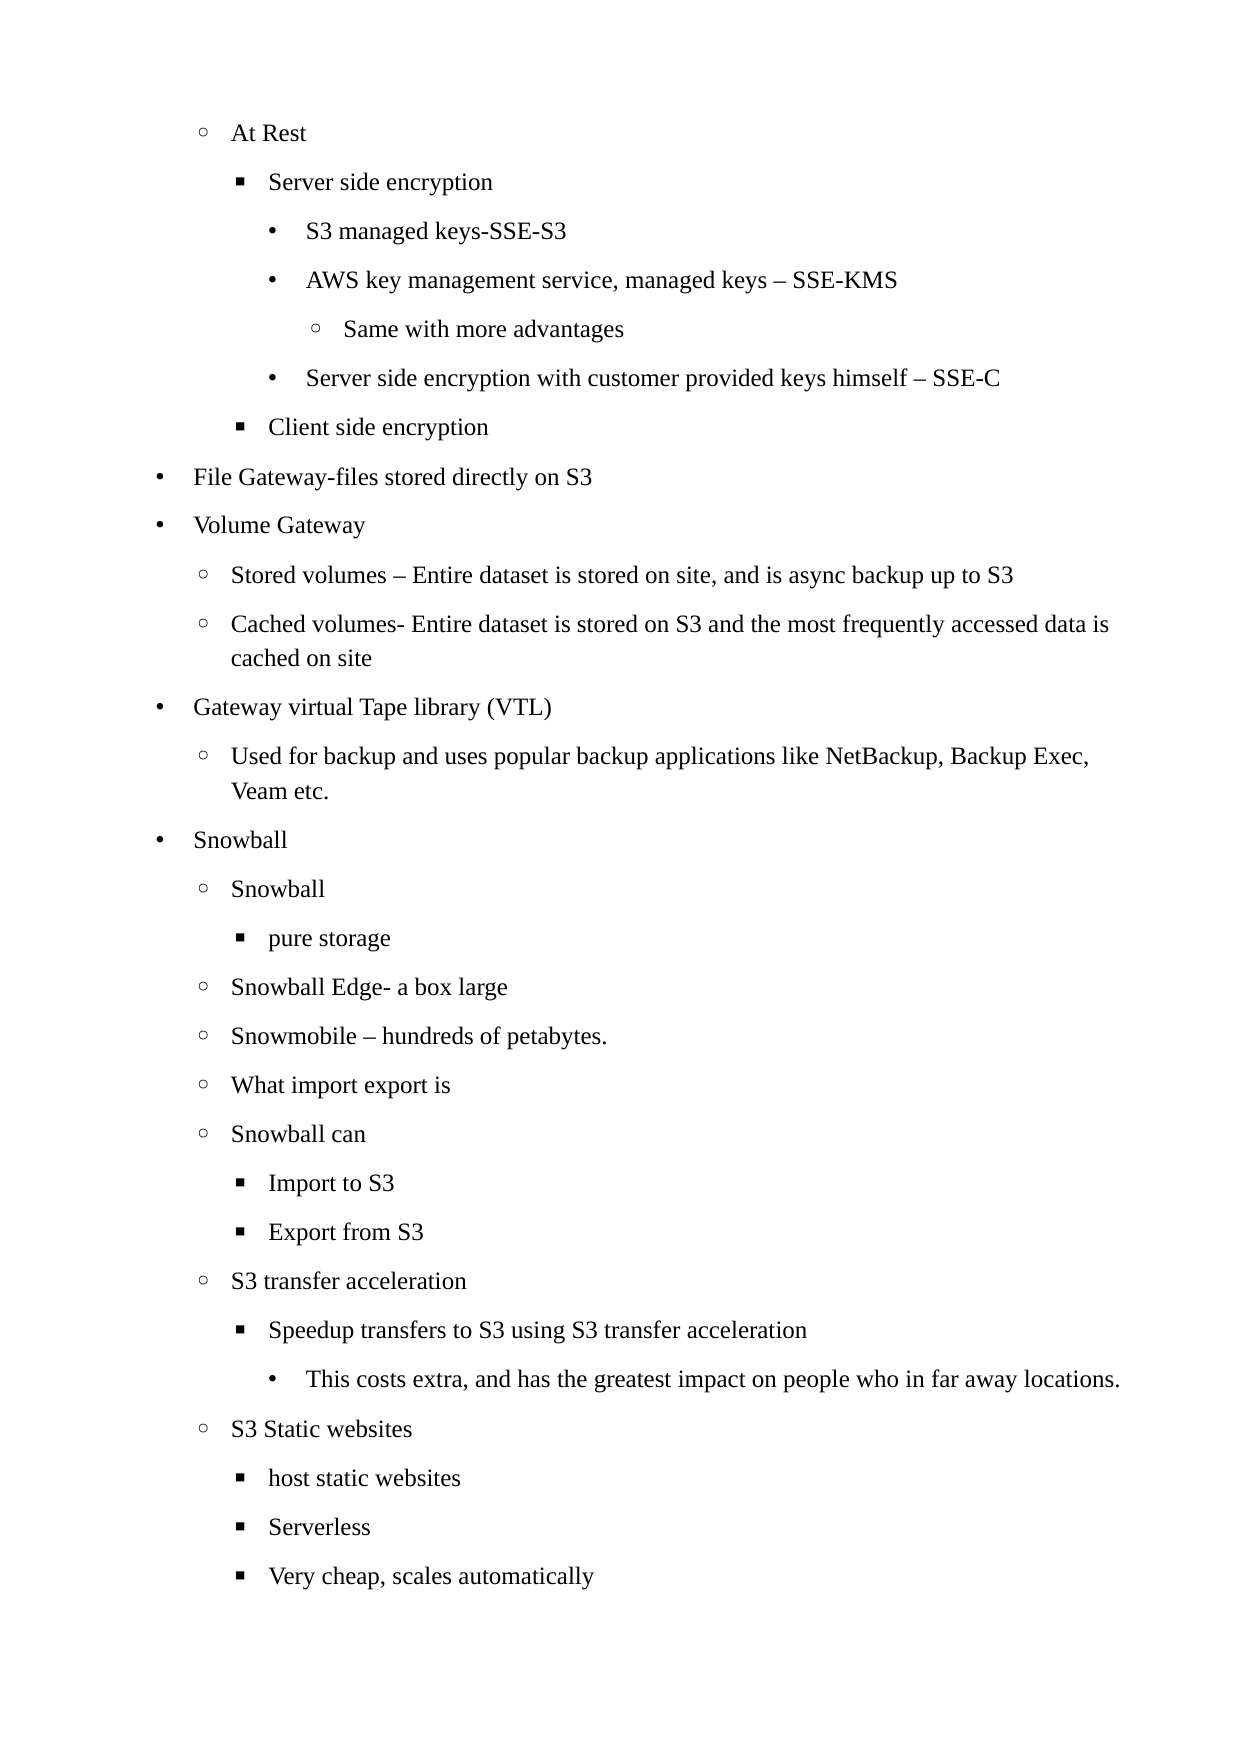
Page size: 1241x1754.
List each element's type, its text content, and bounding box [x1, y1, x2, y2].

list Speedup transfers to S3 using S3 transfer acceleration [231, 1316, 1122, 1344]
list Snowball can [193, 1119, 1122, 1148]
list Gateway virtual Tape library (VTL) [156, 692, 1122, 721]
list Stored volumes – Entire dataset is stored on site, and is async backup up to S3 [193, 560, 1122, 588]
list Used for backup and uses popular backup applications like NetBackup, Backup Exec, Veam etc. [193, 741, 1122, 804]
list Import to S3 [231, 1168, 1122, 1197]
list S3 transfer acceleration [193, 1266, 1122, 1295]
list S3 managed keys-SSE-S3 [268, 216, 1122, 245]
list File Gateway-files stored directly on S3 [156, 462, 1122, 490]
list Snowmobile – hundreds of petabytes. [193, 1021, 1122, 1050]
list AWS key management service, managed keys – SSE-KMS [268, 265, 1122, 294]
list Client side encryption [231, 412, 1122, 441]
list host static websites [231, 1463, 1122, 1491]
list This costs extra, and has the greatest impact on people who in far away locations. [268, 1364, 1122, 1393]
list Very cheap, scales automatically [231, 1561, 1122, 1589]
list Snowball [156, 825, 1122, 854]
list Snowball [193, 874, 1122, 903]
list Server side encryption [231, 167, 1122, 196]
list Cached volumes- Entire dataset is stored on S3 and the most frequently accessed data is cached on site [193, 609, 1122, 672]
list Serverless [231, 1512, 1122, 1541]
list pure storage [231, 923, 1122, 952]
list Volume Gateway [156, 511, 1122, 539]
list What import export is [193, 1070, 1122, 1099]
list Server side encryption with customer provided keys himself – SSE-C [268, 363, 1122, 392]
list At Rest [193, 118, 1122, 147]
list Export from S3 [231, 1217, 1122, 1246]
list S3 Static websites [193, 1414, 1122, 1442]
list Same with more advantages [306, 314, 1122, 343]
list Snowball Edge- a box large [193, 972, 1122, 1001]
